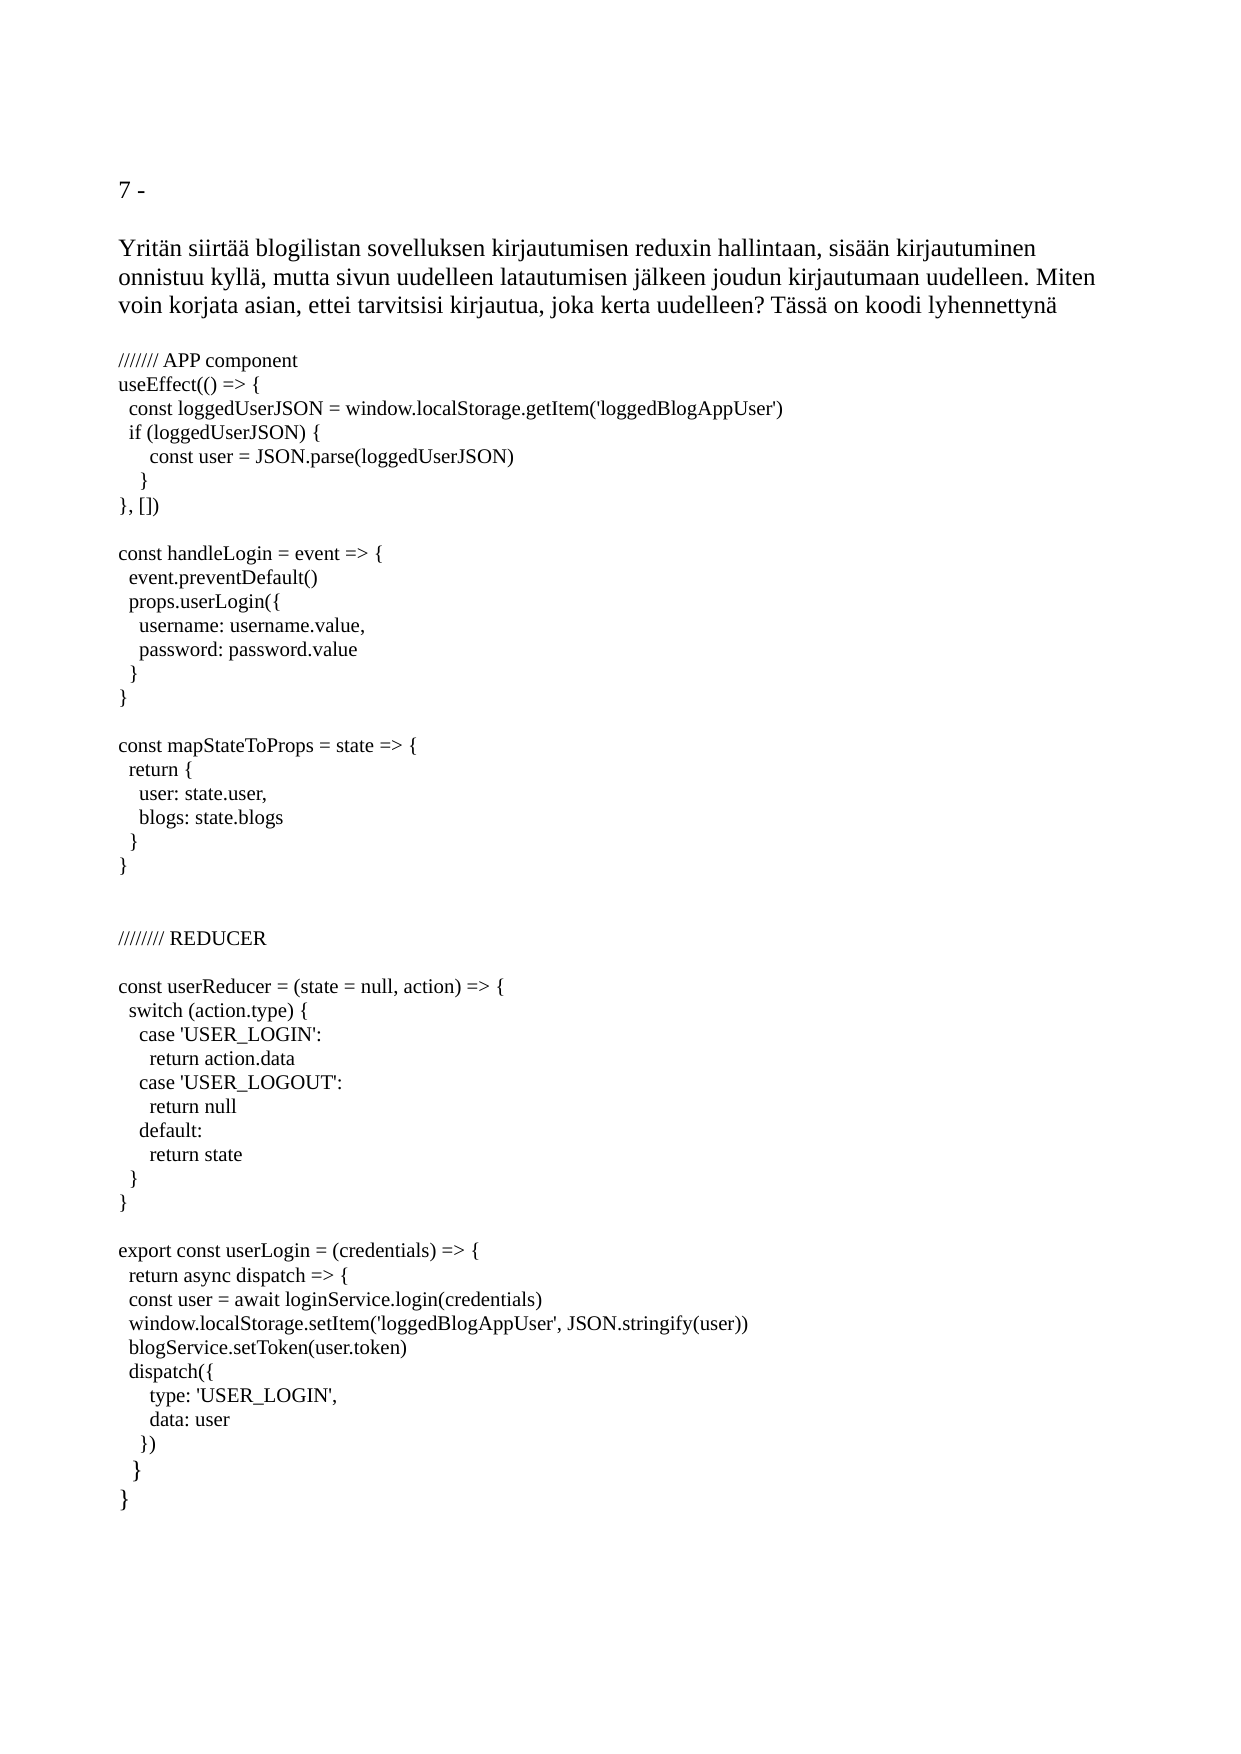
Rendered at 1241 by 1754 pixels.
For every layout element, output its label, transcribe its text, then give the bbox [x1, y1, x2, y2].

text blogs: state.blogs [118, 805, 1122, 829]
text }) [118, 1431, 1122, 1455]
text switch (action.type) { [118, 998, 1122, 1022]
text } [118, 829, 1122, 853]
text password: password.value [118, 637, 1122, 661]
text } [118, 685, 1122, 709]
text const mapStateToProps = state => { [118, 733, 1122, 757]
text data: user [118, 1407, 1122, 1431]
text /////// APP component [118, 348, 1122, 372]
text default: [118, 1118, 1122, 1142]
text dispatch({ [118, 1359, 1122, 1383]
text return null [118, 1094, 1122, 1118]
text return action.data [118, 1046, 1122, 1070]
text return state [118, 1142, 1122, 1166]
text const loggedUserJSON = window.localStorage.getItem('loggedBlogAppUser') [118, 396, 1122, 420]
text const user = JSON.parse(loggedUserJSON) [118, 444, 1122, 468]
text useEffect(() => { [118, 372, 1122, 396]
text } [118, 1166, 1122, 1190]
text const user = await loginService.login(credentials) [118, 1287, 1122, 1311]
text return { [118, 757, 1122, 781]
text } [118, 661, 1122, 685]
text username: username.value, [118, 613, 1122, 637]
text } [118, 468, 1122, 492]
text case 'USER_LOGIN': [118, 1022, 1122, 1046]
text } [118, 1455, 1122, 1484]
text type: 'USER_LOGIN', [118, 1383, 1122, 1407]
text return async dispatch => { [118, 1262, 1122, 1287]
text case 'USER_LOGOUT': [118, 1070, 1122, 1094]
text export const userLogin = (credentials) => { [118, 1238, 1122, 1262]
text props.userLogin({ [118, 589, 1122, 613]
text const handleLogin = event => { [118, 541, 1122, 565]
text }, []) [118, 492, 1122, 517]
text } [118, 1190, 1122, 1214]
text window.localStorage.setItem('loggedBlogAppUser', JSON.stringify(user)) [118, 1311, 1122, 1335]
text } [118, 853, 1122, 877]
text //////// REDUCER [118, 926, 1122, 950]
text event.preventDefault() [118, 565, 1122, 589]
text const userReducer = (state = null, action) => { [118, 974, 1122, 998]
text user: state.user, [118, 781, 1122, 805]
text Yritän siirtää blogilistan sovelluksen kirjautumisen reduxin hallintaan, sisään kirjautuminen onnistuu kyllä, mutta sivun uudelleen latautumisen jälkeen joudun kirjautumaan uudelleen. Miten voin korjata asian, ettei tarvitsisi kirjautua, joka kerta uudelleen? Tässä on koodi lyhennettynä [118, 233, 1122, 319]
text 7 - [118, 176, 1122, 204]
text blogService.setToken(user.token) [118, 1335, 1122, 1359]
text } [118, 1484, 1122, 1512]
text if (loggedUserJSON) { [118, 420, 1122, 444]
